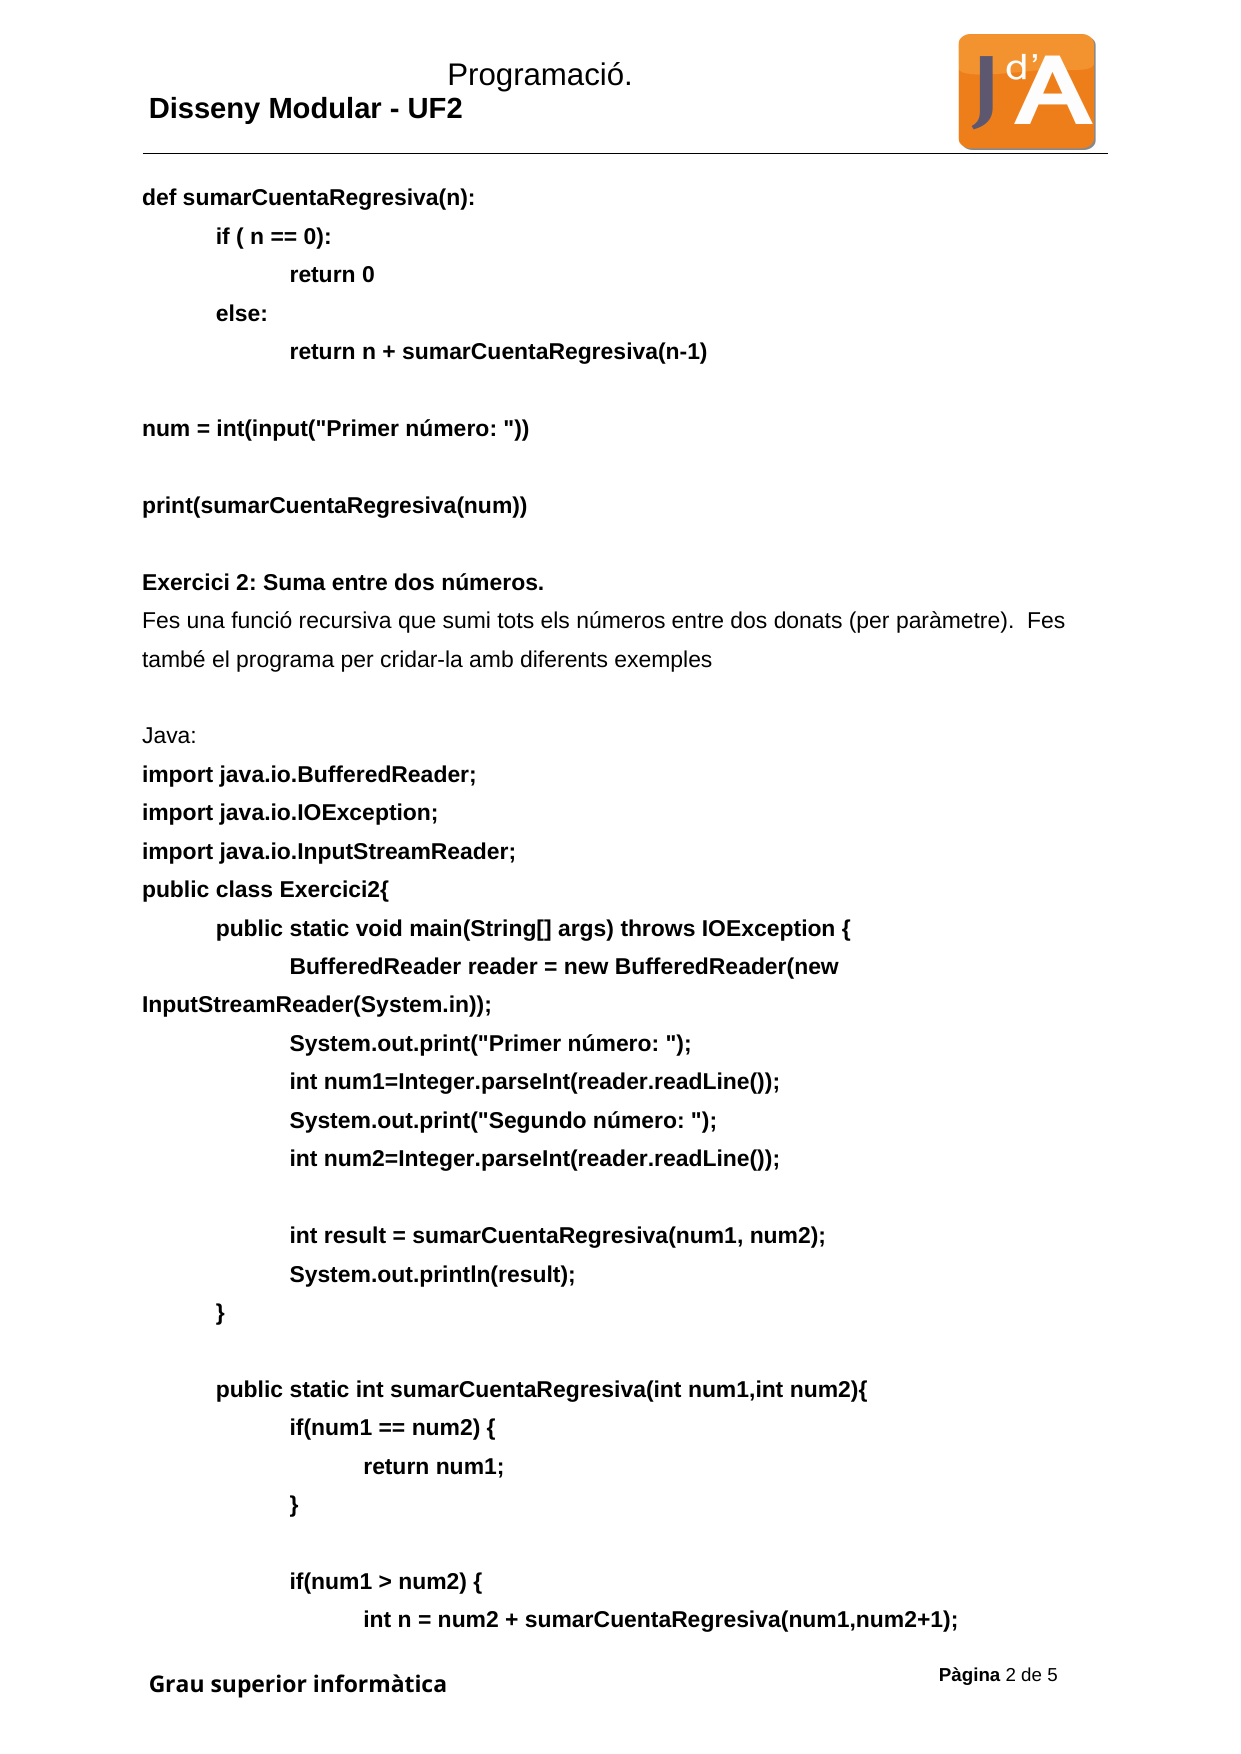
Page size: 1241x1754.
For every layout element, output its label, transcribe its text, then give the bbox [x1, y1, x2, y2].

text public static int sumarCuentaRegresiva(int num1,int num2){ [142, 1377, 1107, 1402]
text int num1=Integer.parseInt(reader.readLine()); [142, 1069, 1107, 1095]
text int num2=Integer.parseInt(reader.readLine()); [142, 1146, 1107, 1172]
text int result = sumarCuentaRegresiva(num1, num2); [142, 1223, 1107, 1248]
picture [958, 34, 1096, 150]
text Java: [142, 723, 1107, 749]
text System.out.print("Primer número: "); [142, 1031, 1107, 1056]
text import java.io.IOException; [142, 800, 1107, 826]
text Exercici 2: Suma entre dos números. [142, 569, 1107, 595]
text num = int(input("Primer número: ")) [142, 416, 1107, 441]
text print(sumarCuentaRegresiva(num)) [142, 492, 1107, 518]
text System.out.println(result); [142, 1261, 1107, 1287]
text System.out.print("Segundo número: "); [142, 1107, 1107, 1133]
text } [142, 1300, 1107, 1325]
text int n = num2 + sumarCuentaRegresiva(num1,num2+1); [142, 1607, 1107, 1633]
text import java.io.InputStreamReader; [142, 838, 1107, 864]
text return num1; [142, 1453, 1107, 1479]
text if ( n == 0): [142, 223, 1107, 249]
text else: [142, 300, 1107, 326]
text def sumarCuentaRegresiva(n): [142, 185, 1107, 211]
text public static void main(String[] args) throws IOException { [142, 915, 1107, 941]
text public class Exercici2{ [142, 877, 1107, 902]
text Fes una funció recursiva que sumi tots els números entre dos donats (per paràmetre). Fes també el programa per cridar-la amb diferents exemples [142, 608, 1107, 672]
text import java.io.BufferedReader; [142, 762, 1107, 787]
text if(num1 == num2) { [142, 1415, 1107, 1441]
text if(num1 > num2) { [142, 1569, 1107, 1594]
text return n + sumarCuentaRegresiva(n-1) [142, 339, 1107, 364]
text BufferedReader reader = new BufferedReader(new InputStreamReader(System.in)); [142, 954, 1107, 1018]
text } [142, 1492, 1107, 1517]
text return 0 [142, 262, 1107, 287]
